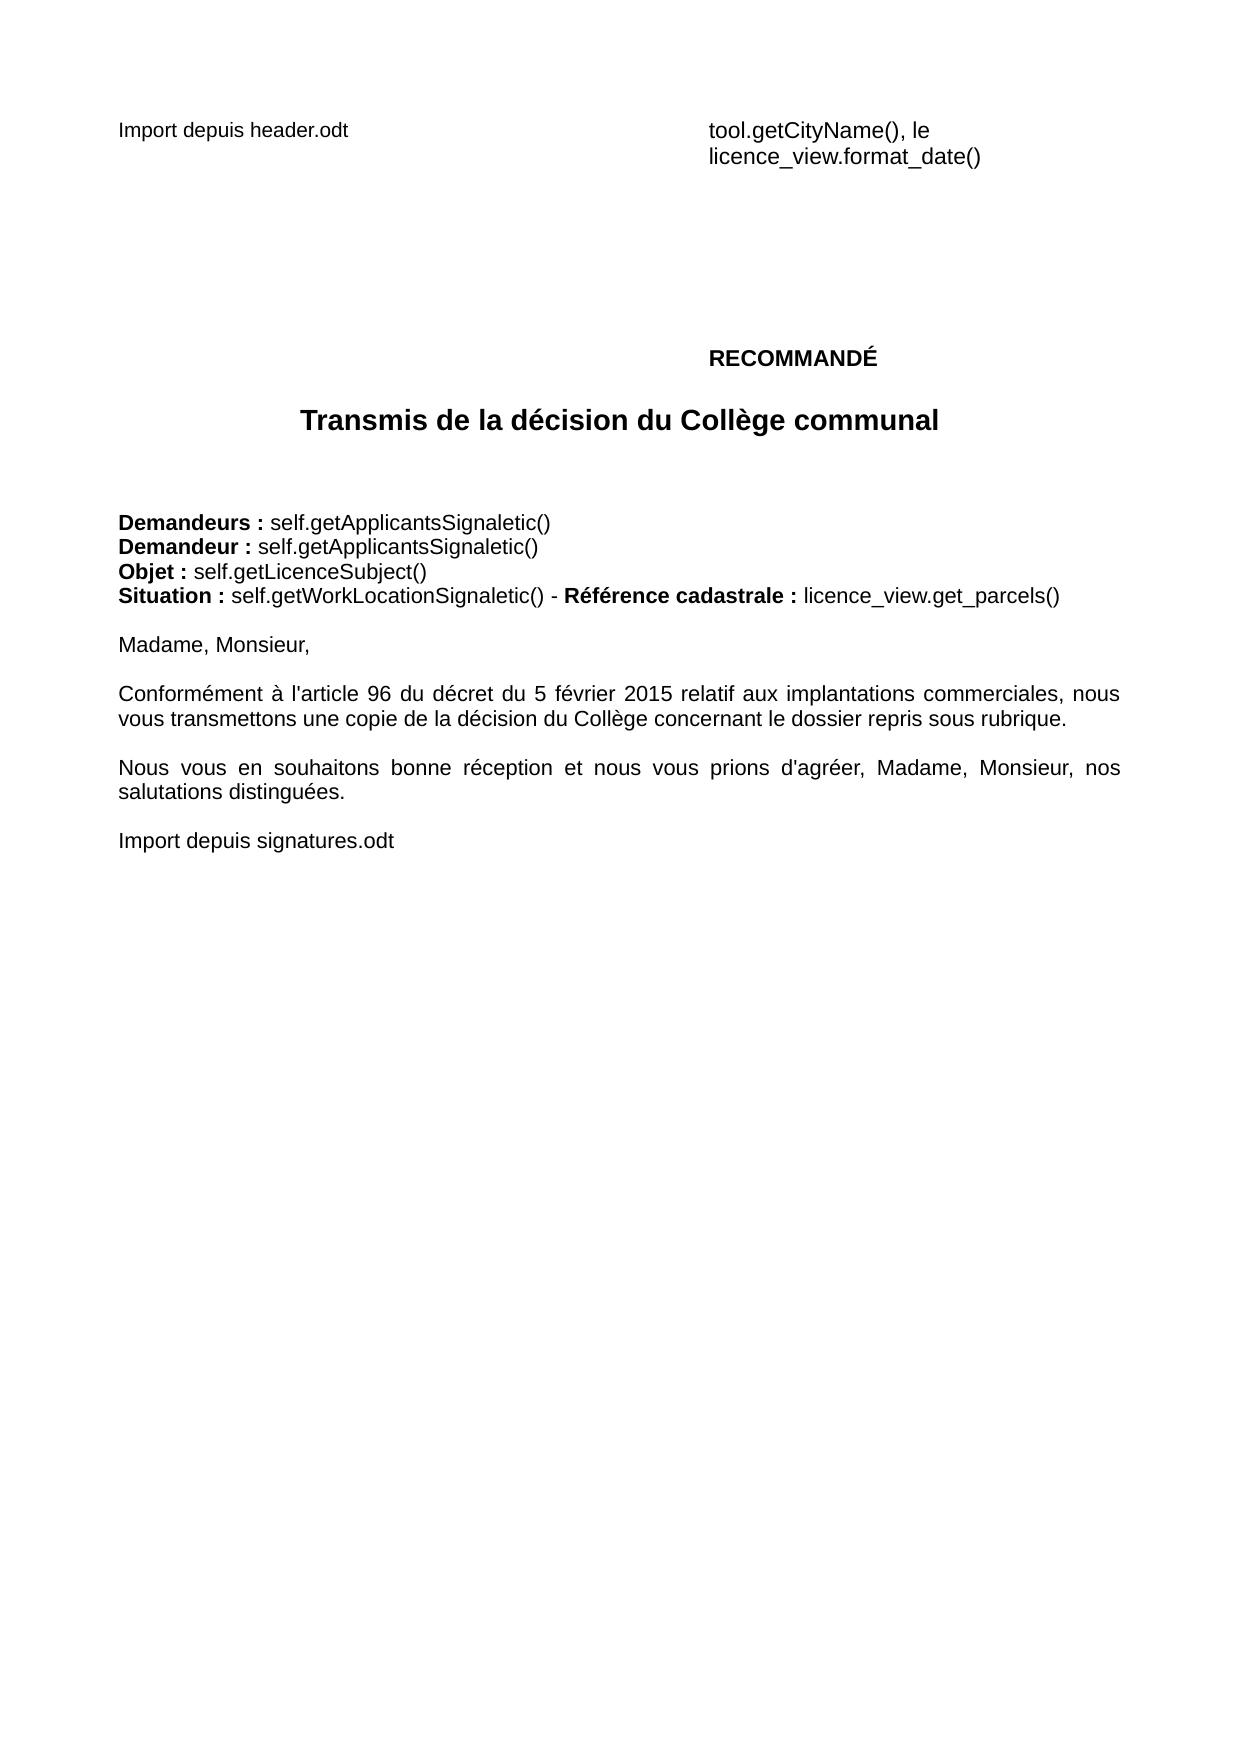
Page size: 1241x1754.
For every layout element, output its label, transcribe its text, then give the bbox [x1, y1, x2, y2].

text Madame, Monsieur, [118, 633, 1122, 657]
text Demandeurs : self.getApplicantsSignaletic() [118, 510, 1122, 535]
table_header Import depuis header.odt [118, 118, 708, 372]
text Objet : self.getLicenceSubject() [118, 559, 1122, 584]
text Demandeur : self.getApplicantsSignaletic() [118, 535, 1122, 559]
text Transmis de la décision du Collège communal [118, 404, 1122, 437]
text Situation : self.getWorkLocationSignaletic() - Référence cadastrale : licence_view.get_parcels() [118, 584, 1122, 608]
text Import depuis signatures.odt [118, 829, 1122, 853]
text Conformément à l'article 96 du décret du 5 février 2015 relatif aux implantations commerciales, nous vous transmettons une copie de la décision du Collège concernant le dossier repris sous rubrique. [118, 682, 1122, 731]
text Nous vous en souhaitons bonne réception et nous vous prions d'agréer, Madame, Monsieur, nos salutations distinguées. [118, 755, 1122, 804]
table_header tool.getCityName(), le licence_view.format_date() RECOMMANDÉ [709, 118, 1123, 372]
